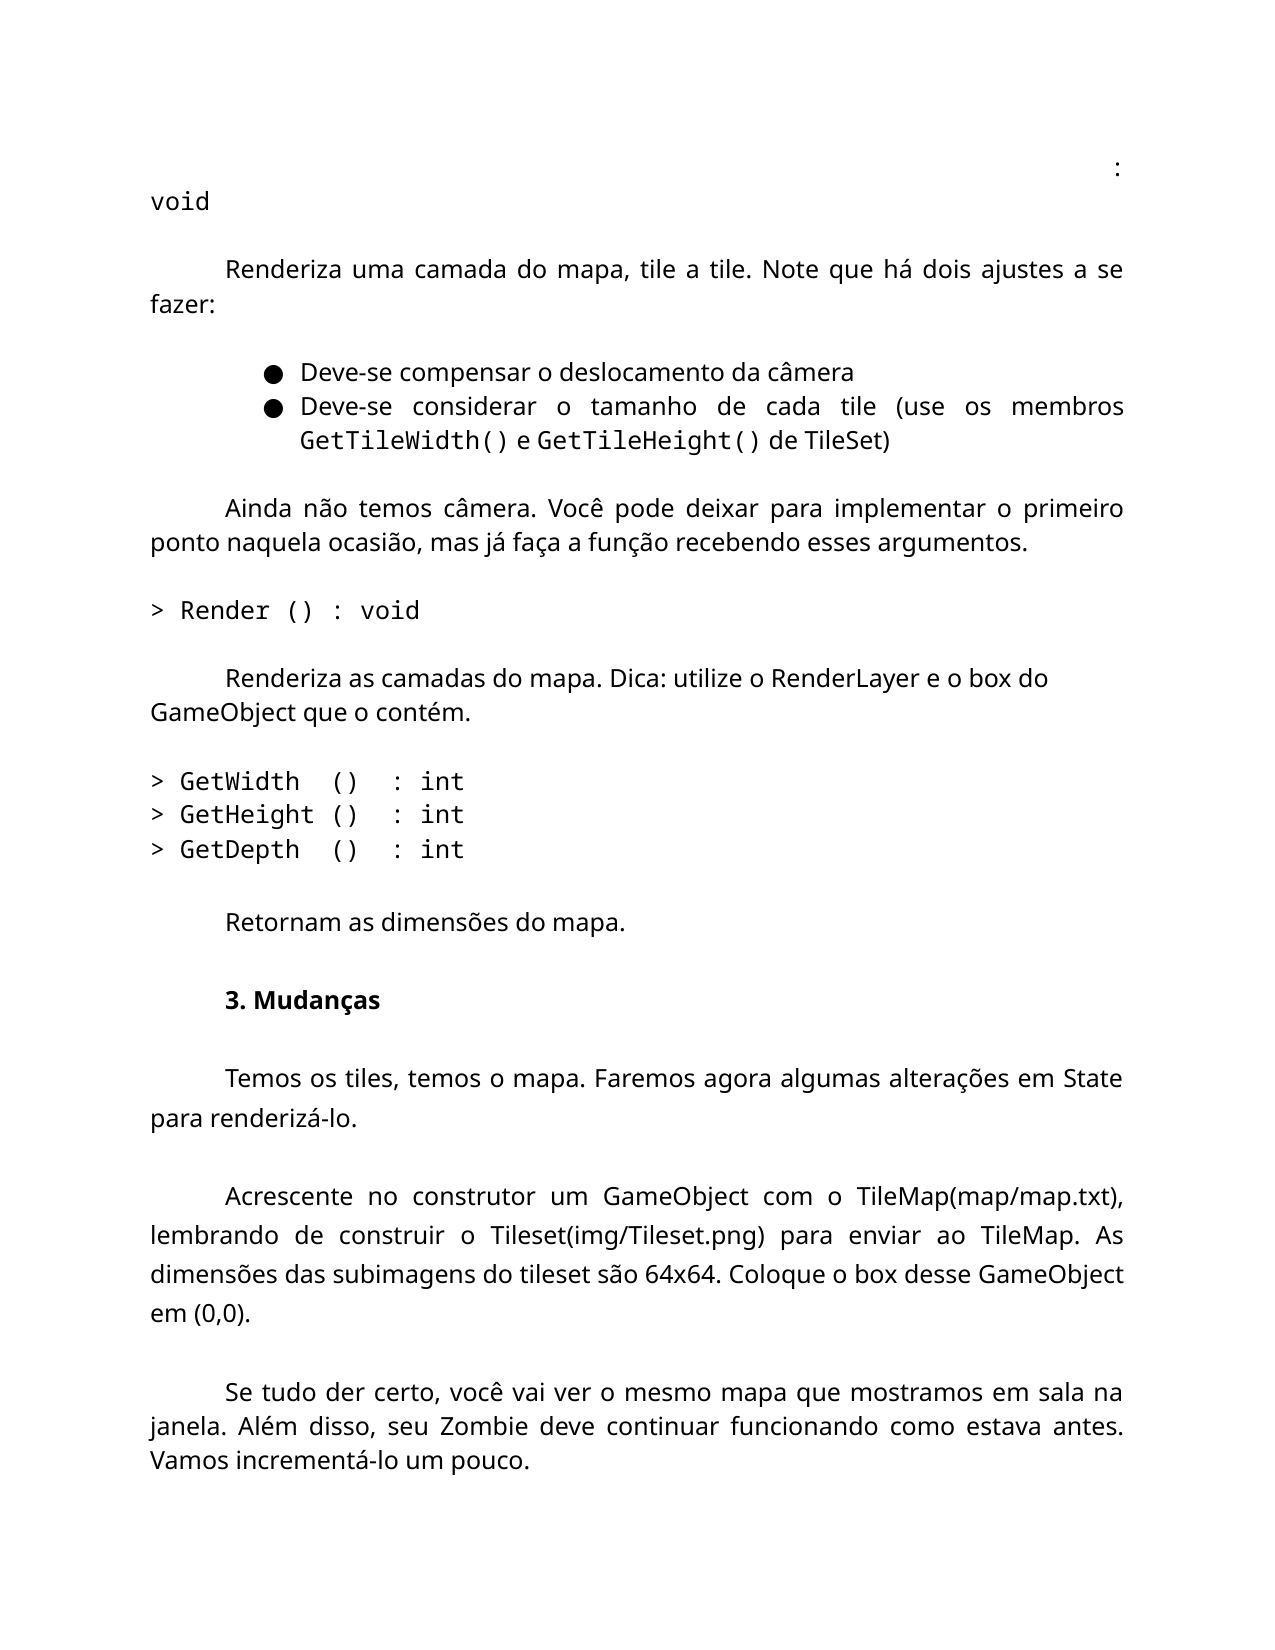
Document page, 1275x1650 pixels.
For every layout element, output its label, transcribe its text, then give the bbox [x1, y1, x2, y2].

text Temos os tiles, temos o mapa. Faremos agora algumas alterações em State para renderizá-lo. [150, 1061, 1125, 1134]
text > Render () : void [150, 593, 1125, 627]
list Deve-se compensar o deslocamento da câmera [262, 354, 1125, 388]
text Retornam as dimensões do mapa. [150, 904, 1125, 938]
text > GetWidth () : int [150, 763, 1125, 797]
list Deve-se considerar o tamanho de cada tile (use os membros GetTileWidth() e GetTileHeight() de TileSet) [262, 388, 1125, 457]
text Se tudo der certo, você vai ver o mesmo mapa que mostramos em sala na janela. Além disso, seu Zombie deve continuar funcionando como estava antes. Vamos incrementá-lo um pouco. [150, 1374, 1125, 1477]
text Acrescente no construtor um GameObject com o TileMap(map/map.txt), lembrando de construir o Tileset(img/Tileset.png) para enviar ao TileMap. As dimensões das subimagens do tileset são 64x64. Coloque o box desse GameObject em (0,0). [150, 1179, 1125, 1330]
text : void [150, 150, 1125, 218]
text Renderiza as camadas do mapa. Dica: utilize o RenderLayer e o box do GameObject que o contém. [150, 661, 1125, 729]
text Ainda não temos câmera. Você pode deixar para implementar o primeiro ponto naquela ocasião, mas já faça a função recebendo esses argumentos. [150, 491, 1125, 559]
text Renderiza uma camada do mapa, tile a tile. Note que há dois ajustes a se fazer: [150, 252, 1125, 320]
text 3. Mudanças [150, 983, 1125, 1017]
text > GetHeight () : int [150, 797, 1125, 831]
text > GetDepth () : int [150, 831, 1125, 865]
